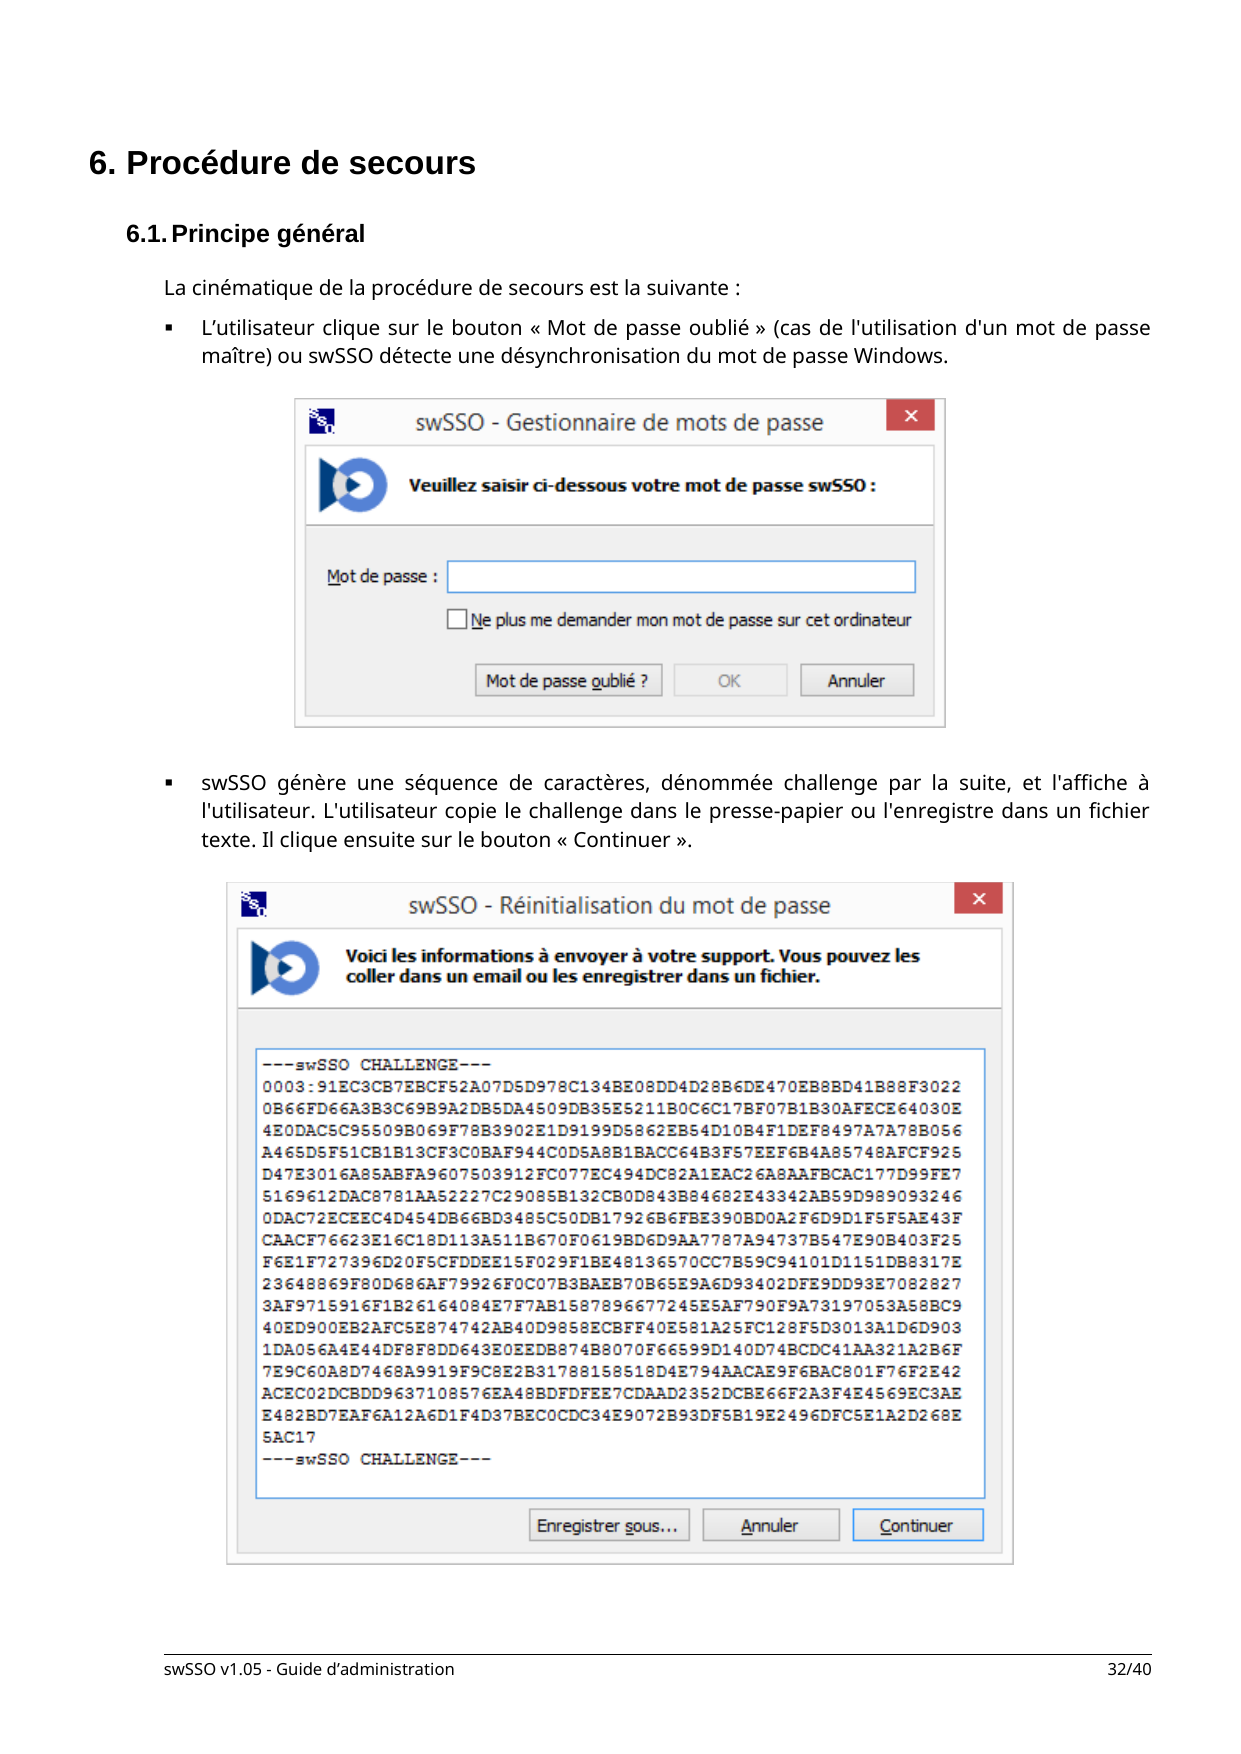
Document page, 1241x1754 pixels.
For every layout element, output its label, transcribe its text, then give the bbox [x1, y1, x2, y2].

picture [226, 882, 1014, 1565]
subtitle Procédure de secours [89, 143, 1152, 182]
picture [294, 398, 946, 728]
text La cinématique de la procédure de secours est la suivante : [164, 273, 1152, 301]
subtitle Principe général [126, 219, 1152, 248]
list L’utilisateur clique sur le bouton « Mot de passe oublié » (cas de l'utilisation d'un mot de passe maître) ou swSSO détecte une désynchronisation du mot de passe Windows. [164, 313, 1152, 370]
list swSSO génère une séquence de caractères, dénommée challenge par la suite, et l'affiche à l'utilisateur. L'utilisateur copie le challenge dans le presse-papier ou l'enregistre dans un fichier texte. Il clique ensuite sur le bouton « Continuer ». [164, 768, 1152, 853]
